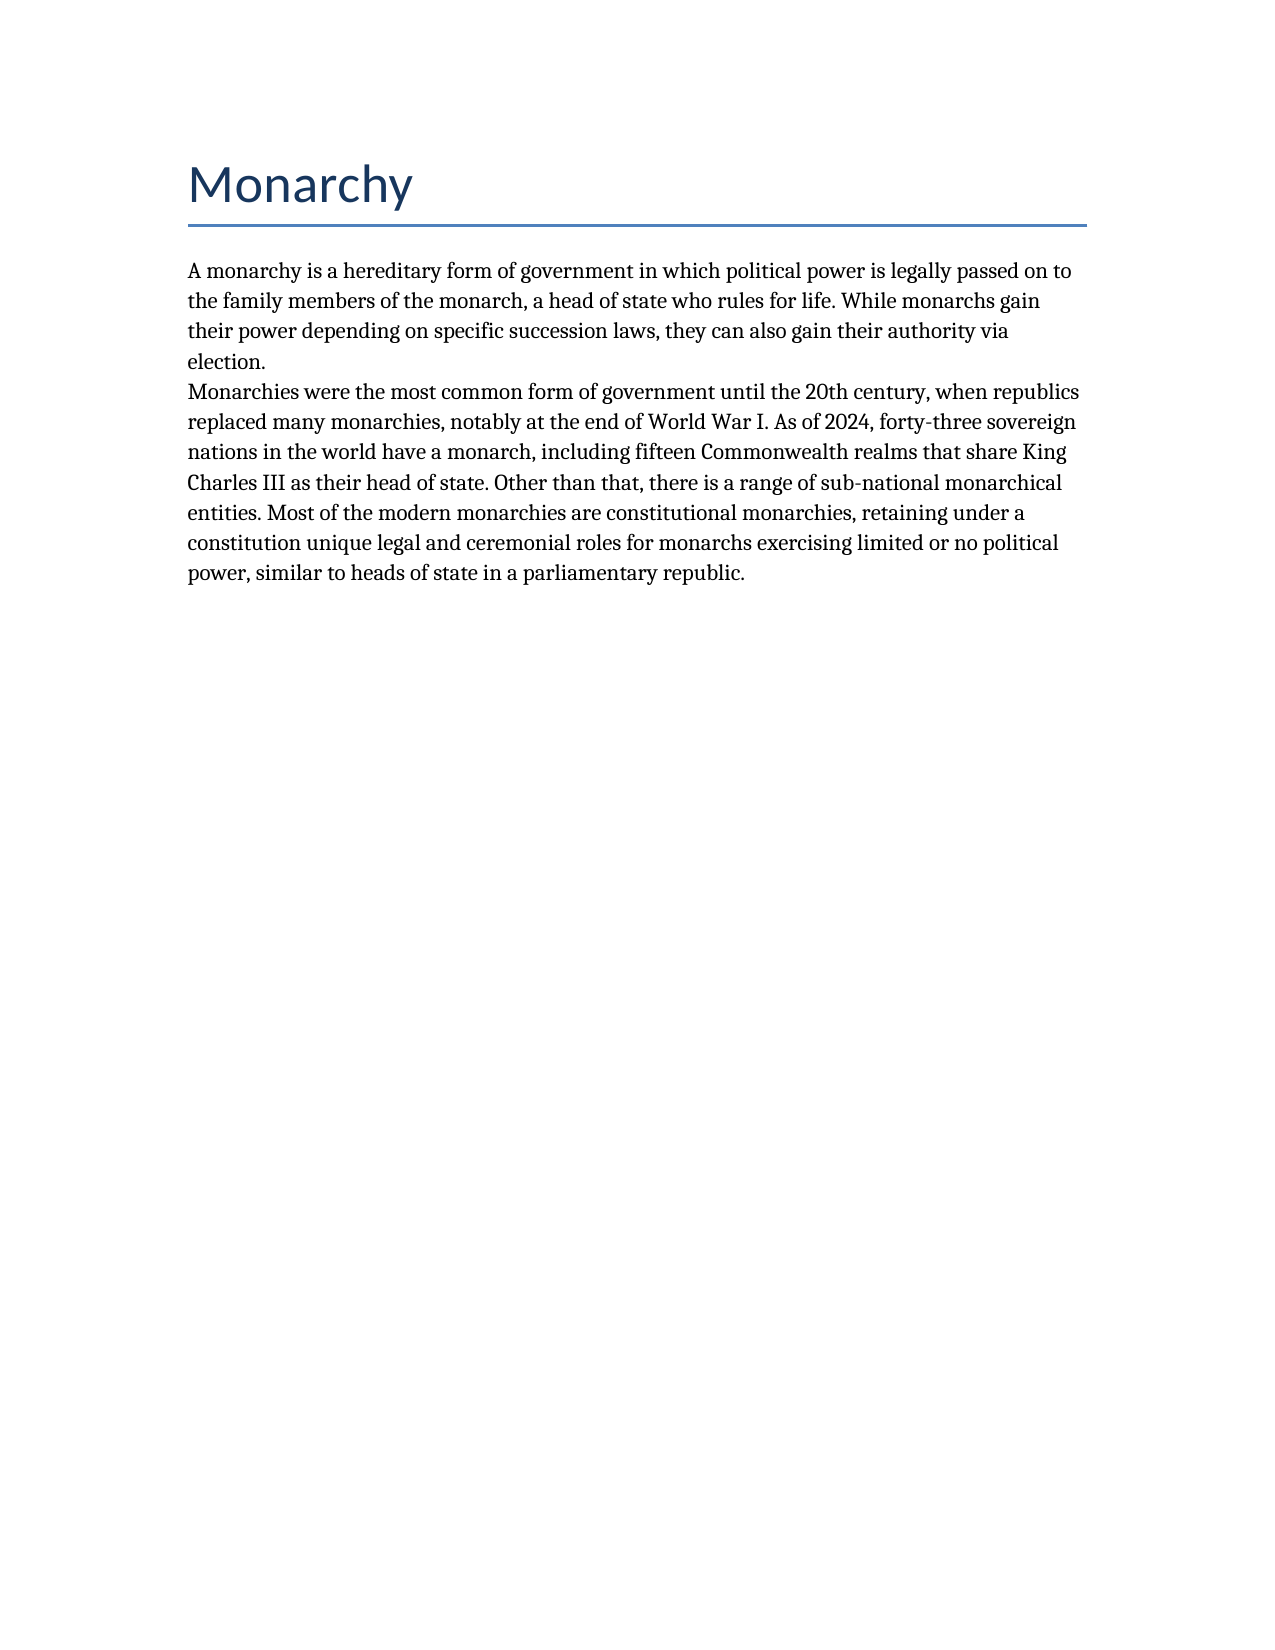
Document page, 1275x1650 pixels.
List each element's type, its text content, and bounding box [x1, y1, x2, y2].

title Monarchy [187, 150, 1087, 227]
text A monarchy is a hereditary form of government in which political power is legally passed on to the family members of the monarch, a head of state who rules for life. While monarchs gain their power depending on specific succession laws, they can also gain their authority via election. Monarchies were the most common form of government until the 20th century, when republics replaced many monarchies, notably at the end of World War I. As of 2024, forty-three sovereign nations in the world have a monarch, including fifteen Commonwealth realms that share King Charles III as their head of state. Other than that, there is a range of sub-national monarchical entities. Most of the modern monarchies are constitutional monarchies, retaining under a constitution unique legal and ceremonial roles for monarchs exercising limited or no political power, similar to heads of state in a parliamentary republic. [187, 258, 1087, 586]
